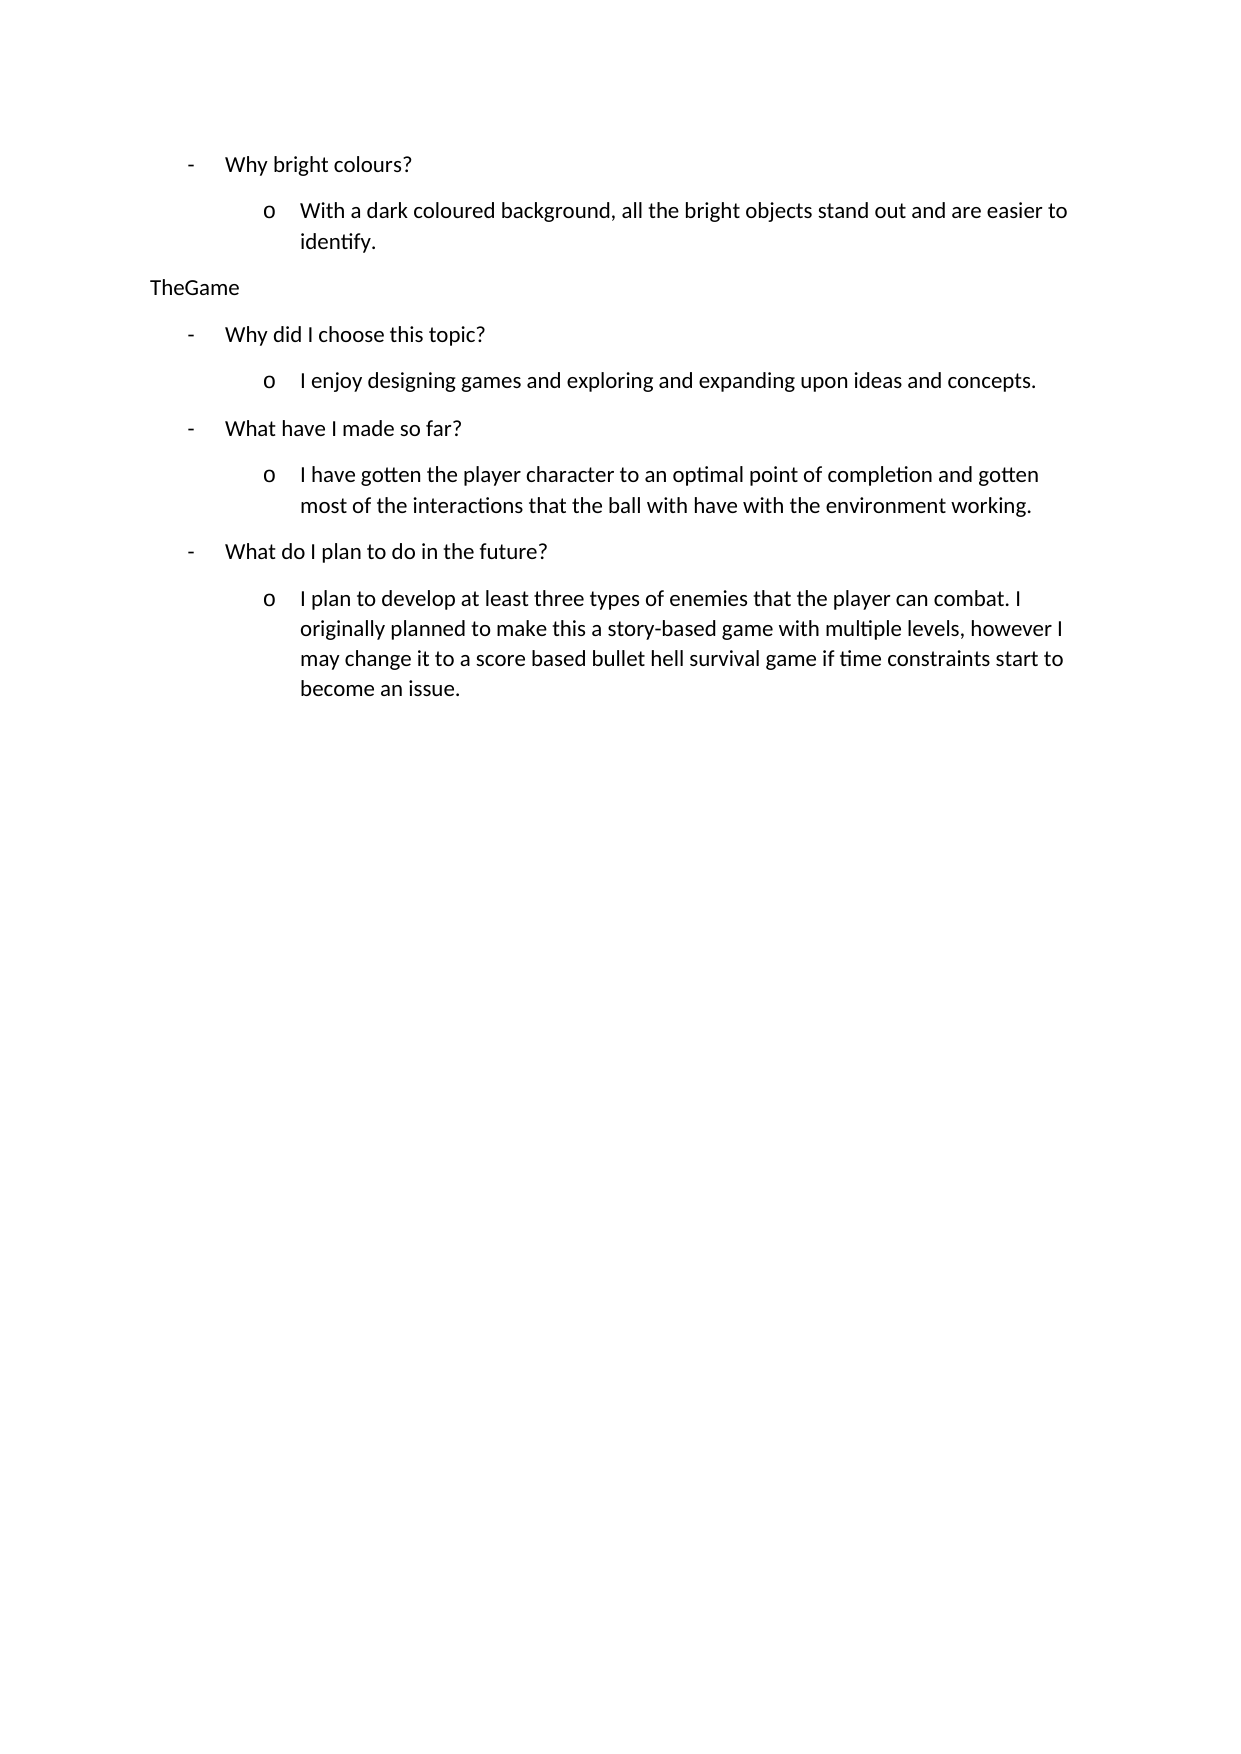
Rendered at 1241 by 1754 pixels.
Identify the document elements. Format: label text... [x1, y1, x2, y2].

list Why did I choose this topic? [187, 320, 1090, 348]
list I plan to develop at least three types of enemies that the player can combat. I originally planned to make this a story-based game with multiple levels, however I may change it to a score based bullet hell survival game if time constraints start to become an issue. [262, 584, 1090, 702]
list I enjoy designing games and exploring and expanding upon ideas and concepts. [262, 366, 1090, 395]
list I have gotten the player character to an optimal point of completion and gotten most of the interactions that the ball with have with the environment working. [262, 460, 1090, 519]
list Why bright colours? [187, 150, 1090, 178]
list What do I plan to do in the future? [187, 537, 1090, 565]
list With a dark coloured background, all the bright objects stand out and are easier to identify. [262, 196, 1090, 255]
list What have I made so far? [187, 414, 1090, 442]
text TheGame [150, 273, 1090, 302]
